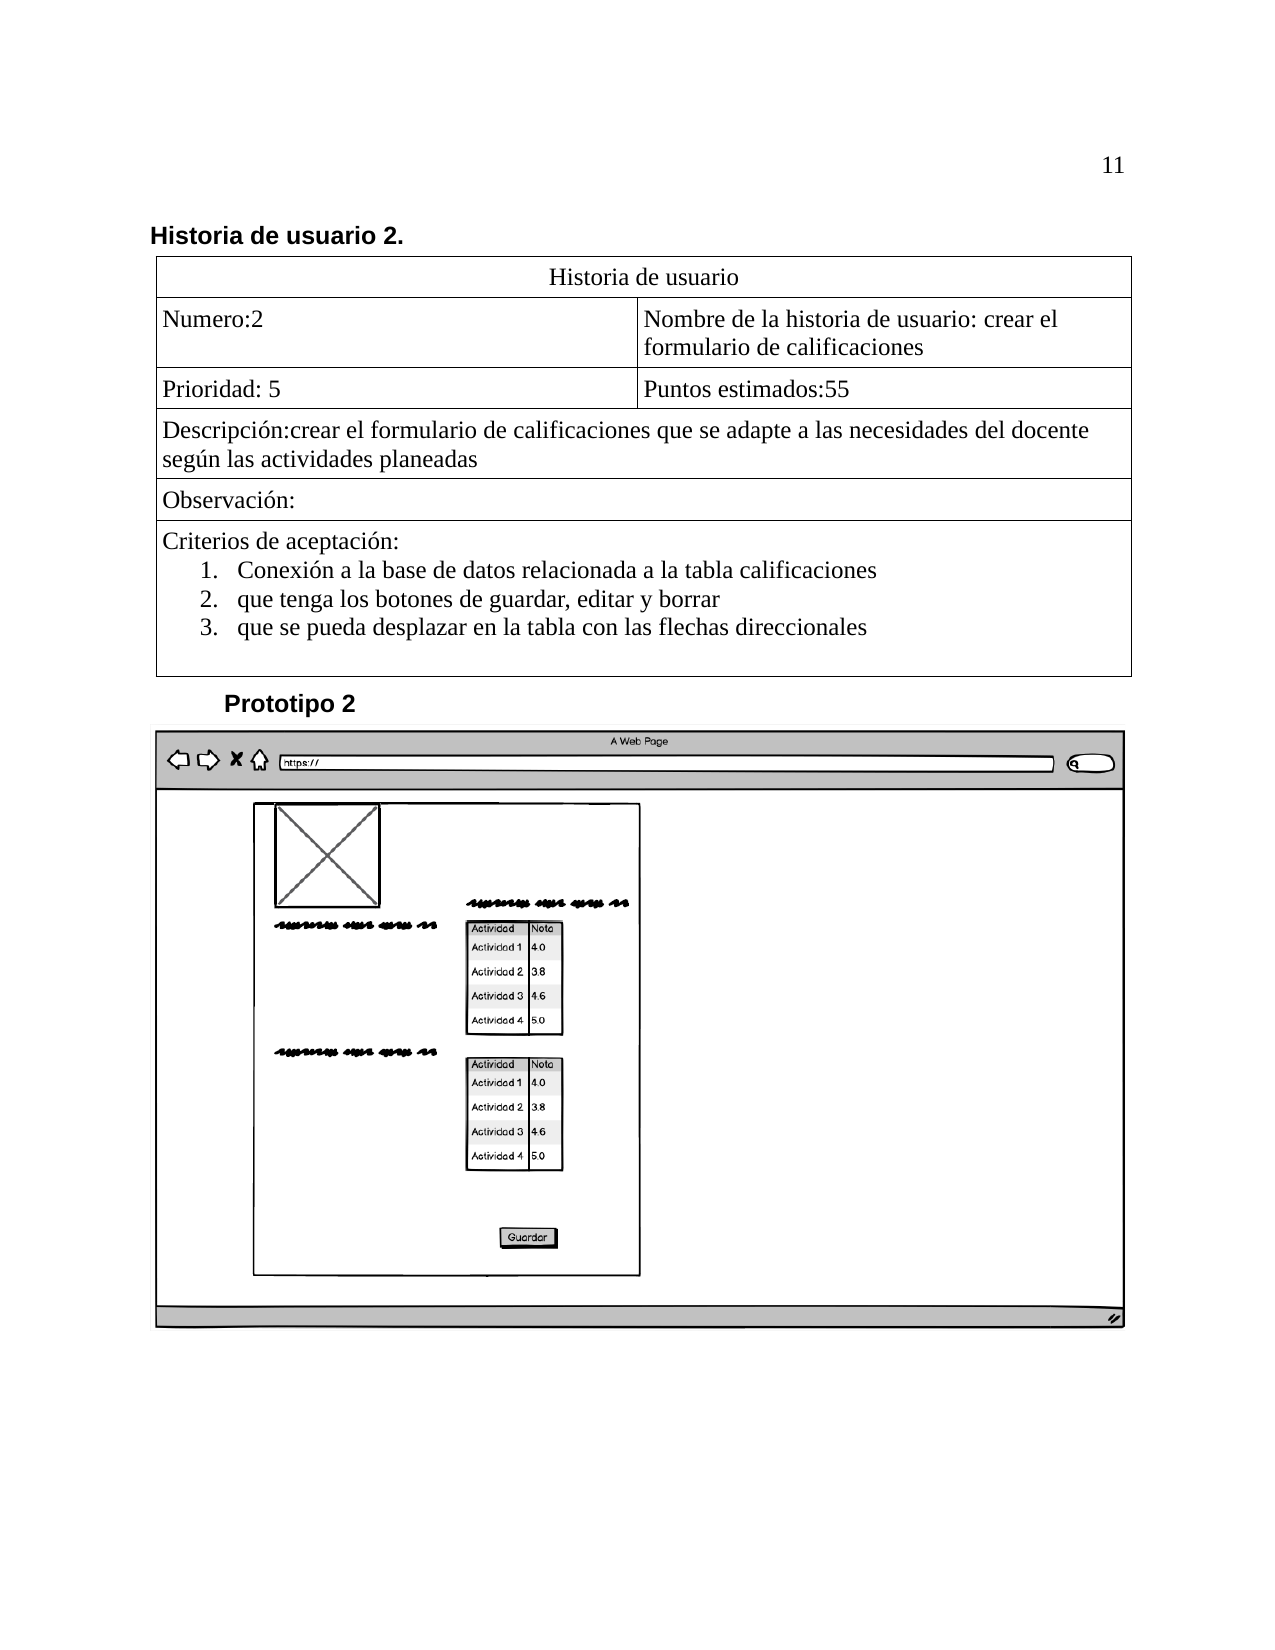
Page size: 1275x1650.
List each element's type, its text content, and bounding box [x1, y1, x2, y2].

subtitle Historia de usuario 2. [150, 221, 1125, 249]
table_cell Criterios de aceptación: Conexión a la base de datos relacionada a la tabla calificaciones que tenga los botones de guardar, editar y borrar que se pueda desplazar en la tabla con las flechas direccionales [157, 521, 1131, 676]
table_cell Prioridad: 5 [157, 368, 637, 408]
picture [150, 724, 1125, 1331]
table_cell Puntos estimados:55 [638, 368, 1131, 408]
table_cell Numero:2 [157, 298, 637, 367]
subtitle Prototipo 2 [150, 689, 1125, 718]
table_cell Nombre de la historia de usuario: crear el formulario de calificaciones [638, 298, 1131, 367]
table_cell Descripción:crear el formulario de calificaciones que se adapte a las necesidades del docente según las actividades planeadas [157, 409, 1131, 478]
table_cell Observación: [157, 479, 1131, 519]
table_header Historia de usuario [157, 257, 1131, 297]
